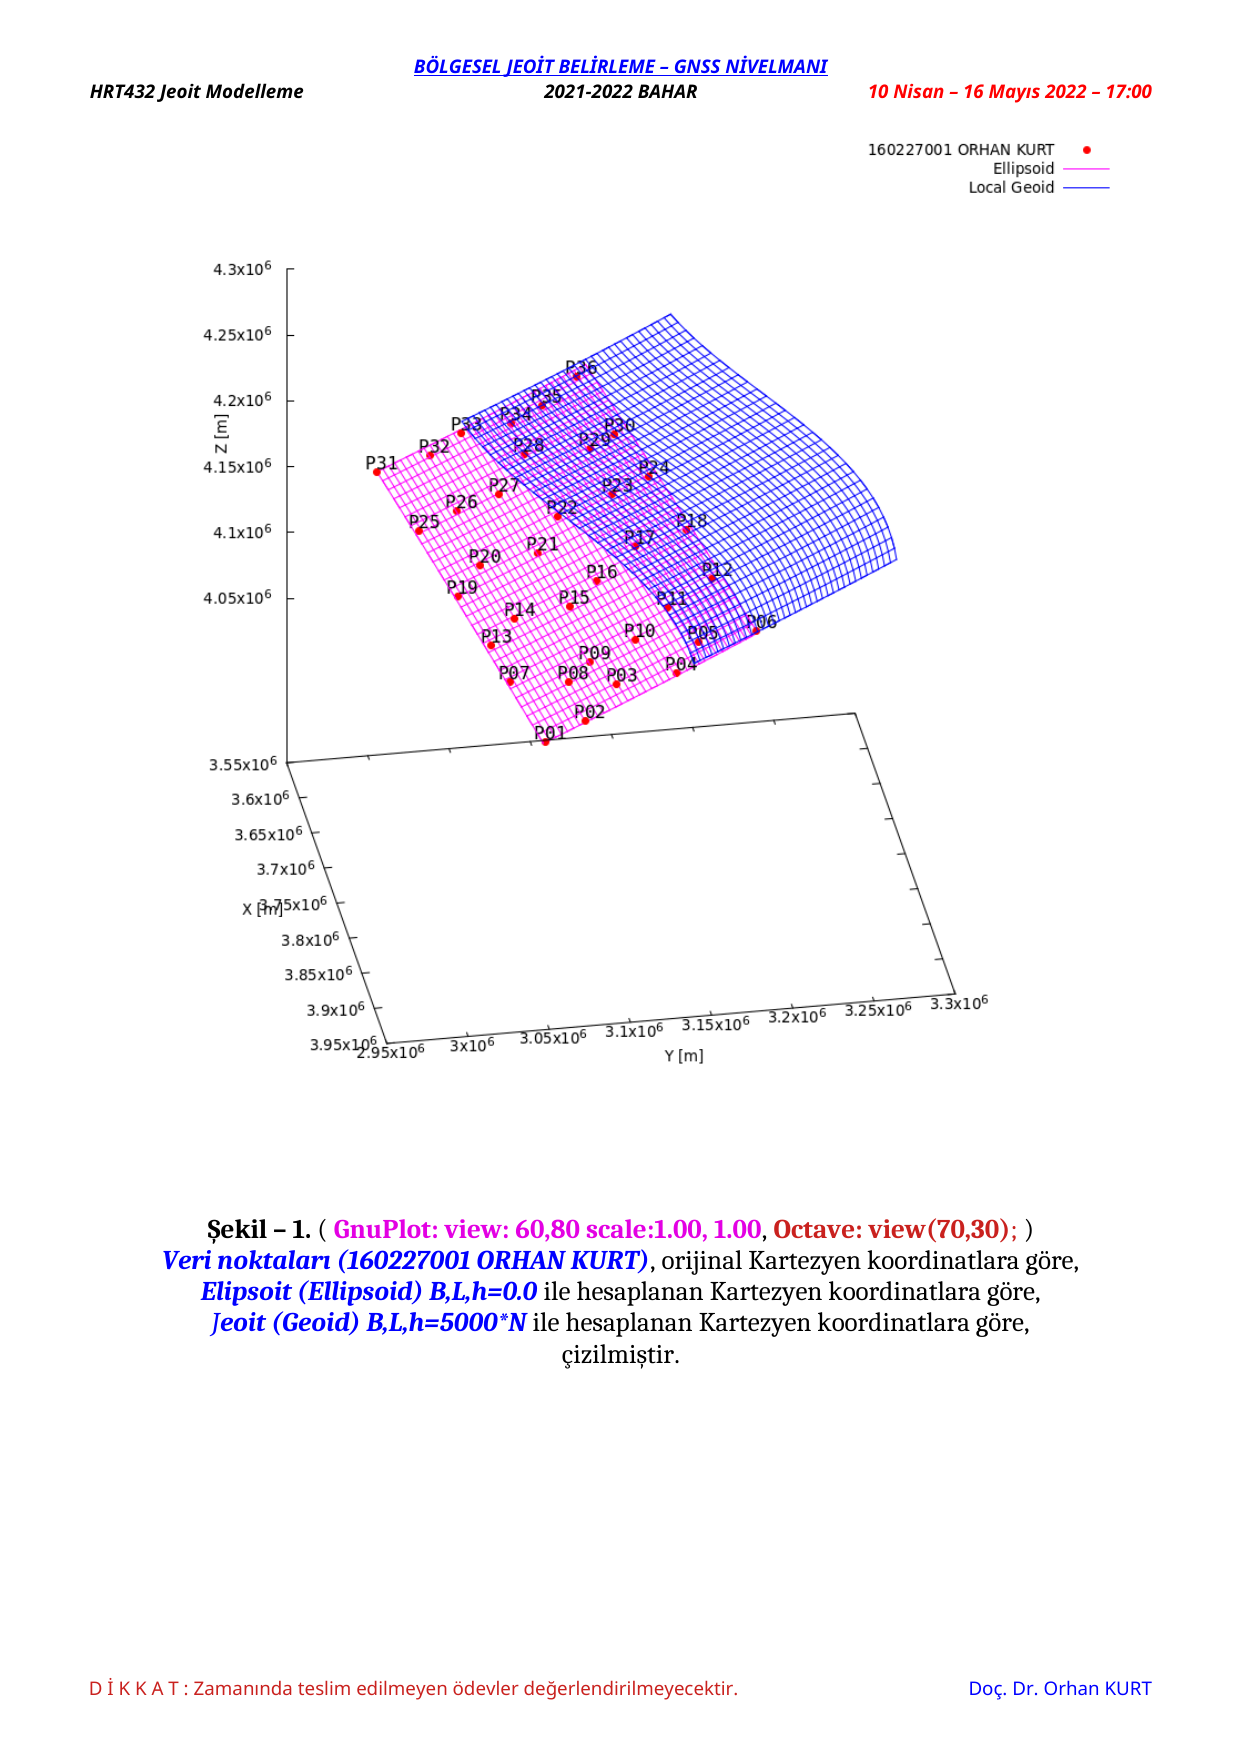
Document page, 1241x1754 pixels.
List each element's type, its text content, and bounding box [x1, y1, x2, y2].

text Veri noktaları (160227001 ORHAN KURT), orijinal Kartezyen koordinatlara göre, [89, 1245, 1153, 1276]
text çizilmiştir. [89, 1339, 1153, 1370]
text Jeoit (Geoid) B,L,h=5000*N ile hesaplanan Kartezyen koordinatlara göre, [89, 1307, 1153, 1339]
picture [89, 104, 1153, 1178]
text Şekil – 1. ( GnuPlot: view: 60,80 scale:1.00, 1.00, Octave: view(70,30); ) [89, 1214, 1153, 1245]
text Elipsoit (Ellipsoid) B,L,h=0.0 ile hesaplanan Kartezyen koordinatlara göre, [89, 1276, 1153, 1307]
